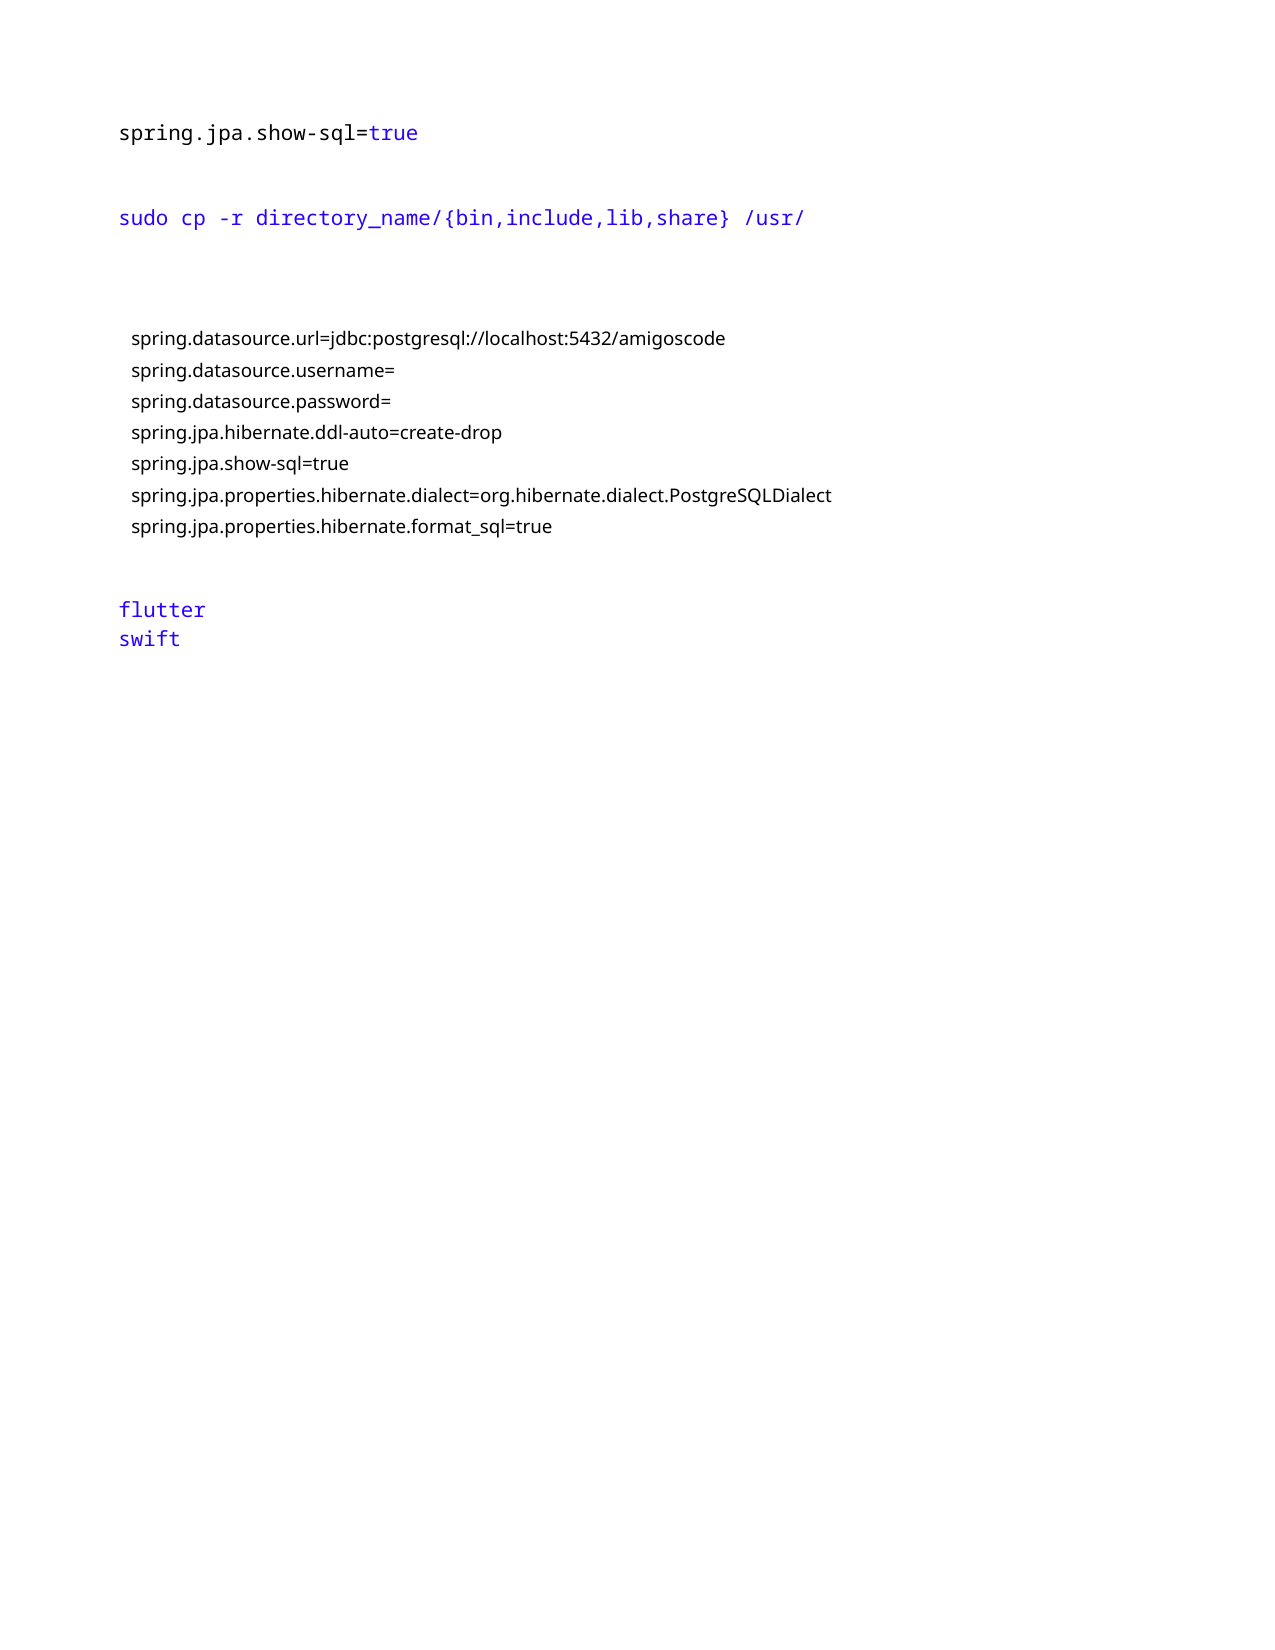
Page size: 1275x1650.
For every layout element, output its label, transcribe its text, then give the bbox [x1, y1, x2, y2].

table_cell spring.jpa.show-sql=true [131, 445, 897, 476]
table_cell [118, 414, 131, 445]
table_cell spring.jpa.properties.hibernate.dialect=org.hibernate.dialect.PostgreSQLDialect [131, 476, 897, 507]
table_cell [118, 445, 131, 476]
table_cell spring.jpa.properties.hibernate.format_sql=true [131, 508, 897, 539]
table_header [118, 320, 131, 351]
table_cell [118, 383, 131, 414]
table_cell spring.datasource.username= [131, 351, 897, 382]
text spring.jpa.show-sql=true [118, 118, 1157, 147]
table_cell [118, 508, 131, 539]
table_header spring.datasource.url=jdbc:postgresql://localhost:5432/amigoscode [131, 320, 897, 351]
table_cell [118, 476, 131, 507]
text swift [118, 624, 1157, 652]
table_cell [118, 351, 131, 382]
table_cell spring.jpa.hibernate.ddl-auto=create-drop [131, 414, 897, 445]
text flutter [118, 596, 1157, 624]
table_cell spring.datasource.password= [131, 383, 897, 414]
text sudo cp -r directory_name/{bin,include,lib,share} /usr/ [118, 203, 1157, 232]
